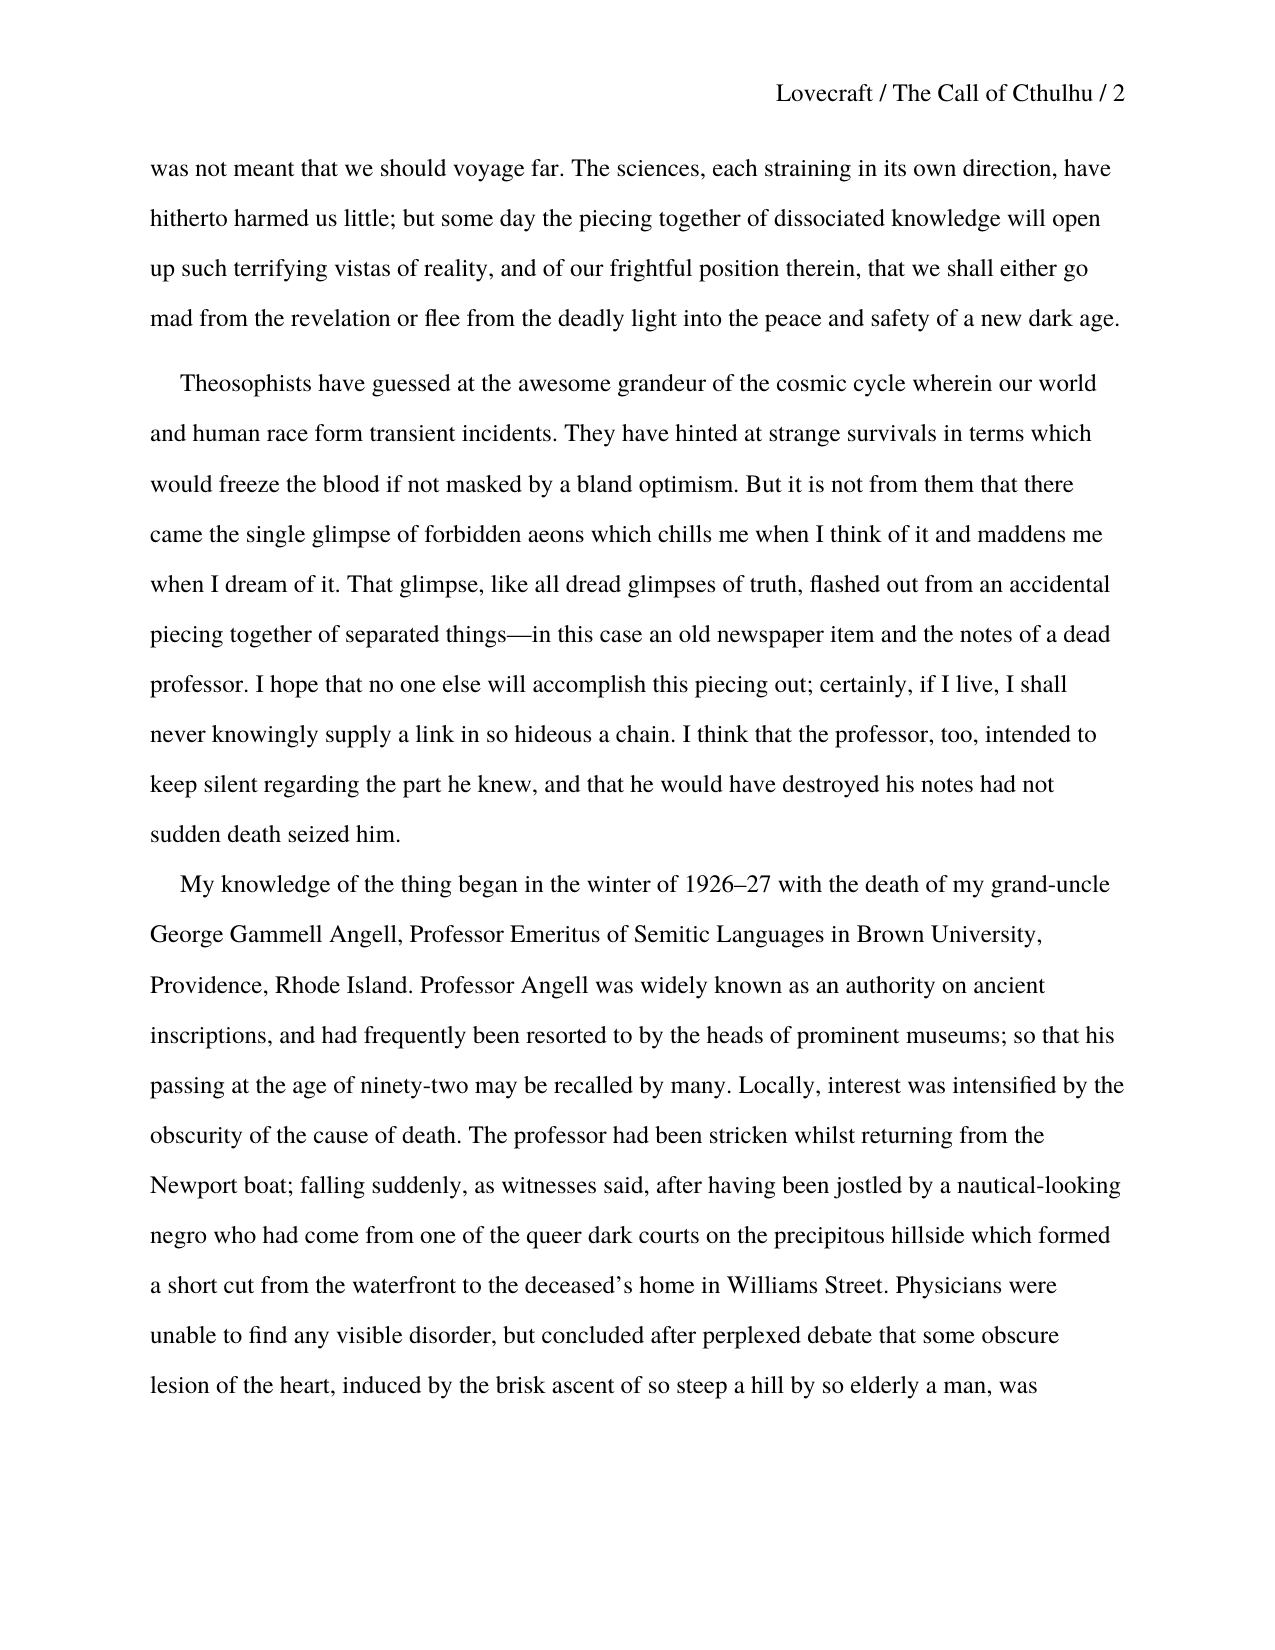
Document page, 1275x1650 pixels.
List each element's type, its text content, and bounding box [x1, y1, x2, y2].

text Theosophists have guessed at the awesome grandeur of the cosmic cycle wherein our world and human race form transient incidents. They have hinted at strange survivals in terms which would freeze the blood if not masked by a bland optimism. But it is not from them that there came the single glimpse of forbidden aeons which chills me when I think of it and maddens me when I dream of it. That glimpse, like all dread glimpses of truth, flashed out from an accidental piecing together of separated things—in this case an old newspaper item and the notes of a dead professor. I hope that no one else will accomplish this piecing out; certainly, if I live, I shall never knowingly supply a link in so hideous a chain. I think that the professor, too, intended to keep silent regarding the part he knew, and that he would have destroyed his notes had not sudden death seized him. [150, 365, 1125, 850]
text My knowledge of the thing began in the winter of 1926–27 with the death of my grand-uncle George Gammell Angell, Professor Emeritus of Semitic Languages in Brown University, Providence, Rhode Island. Professor Angell was widely known as an authority on ancient inscriptions, and had frequently been resorted to by the heads of prominent museums; so that his passing at the age of ninety-two may be recalled by many. Locally, interest was intensified by the obscurity of the cause of death. The professor had been stricken whilst returning from the Newport boat; falling suddenly, as witnesses said, after having been jostled by a nautical-looking negro who had come from one of the queer dark courts on the precipitous hillside which formed a short cut from the waterfront to the deceased’s home in Williams Street. Physicians were unable to find any visible disorder, but concluded after perplexed debate that some obscure lesion of the heart, induced by the brisk ascent of so steep a hill by so elderly a man, was [150, 866, 1125, 1401]
text was not meant that we should voyage far. The sciences, each straining in its own direction, have hitherto harmed us little; but some day the piecing together of dissociated knowledge will open up such terrifying vistas of reality, and of our frightful position therein, that we shall either go mad from the revelation or flee from the deadly light into the peace and safety of a new dark age. [150, 150, 1125, 334]
